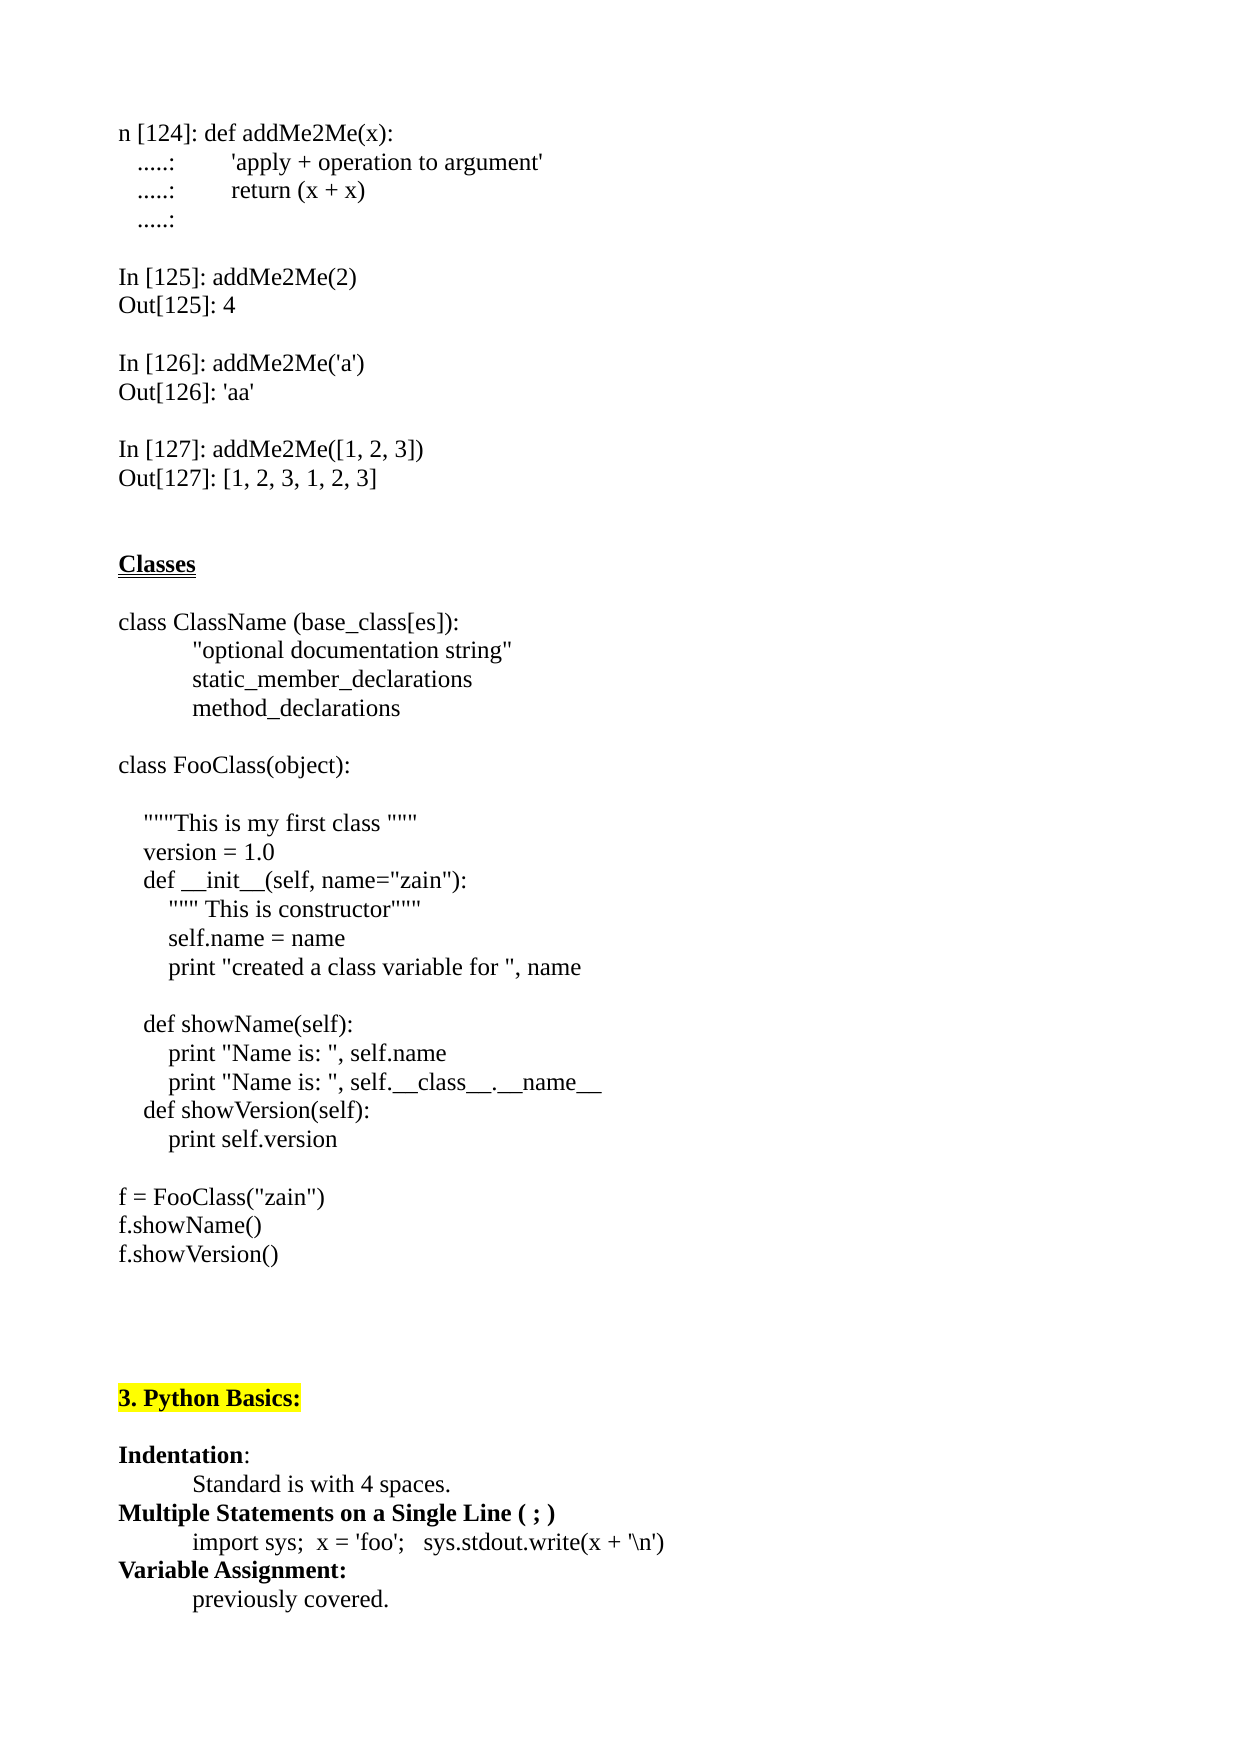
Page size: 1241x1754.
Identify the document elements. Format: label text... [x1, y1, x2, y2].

text def __init__(self, name="zain"): [118, 866, 1122, 894]
text f.showVersion() [118, 1239, 1122, 1268]
text .....: 'apply + operation to argument' [118, 147, 1122, 176]
text Classes [118, 549, 1122, 578]
text Out[126]: 'aa' [118, 377, 1122, 406]
text print self.version [118, 1124, 1122, 1153]
text version = 1.0 [118, 837, 1122, 866]
text f = FooClass("zain") [118, 1182, 1122, 1211]
text In [127]: addMe2Me([1, 2, 3]) [118, 434, 1122, 463]
text """This is my first class """ [118, 808, 1122, 837]
text Variable Assignment: [118, 1556, 1122, 1584]
text print "Name is: ", self.name [118, 1038, 1122, 1067]
text print "Name is: ", self.__class__.__name__ [118, 1067, 1122, 1096]
text Out[127]: [1, 2, 3, 1, 2, 3] [118, 463, 1122, 492]
text class ClassName (base_class[es]): [118, 607, 1122, 636]
text .....: [118, 204, 1122, 233]
text previously covered. [118, 1584, 1122, 1613]
text def showName(self): [118, 1009, 1122, 1038]
text def showVersion(self): [118, 1096, 1122, 1124]
text n [124]: def addMe2Me(x): [118, 118, 1122, 147]
text In [125]: addMe2Me(2) [118, 262, 1122, 291]
text .....: return (x + x) [118, 176, 1122, 204]
text import sys; x = 'foo'; sys.stdout.write(x + '\n') [118, 1527, 1122, 1556]
text static_member_declarations [118, 664, 1122, 693]
text self.name = name [118, 923, 1122, 952]
text 3. Python Basics: [118, 1383, 1122, 1412]
text Standard is with 4 spaces. [118, 1469, 1122, 1498]
text """ This is constructor""" [118, 894, 1122, 923]
text Indentation: [118, 1441, 1122, 1469]
text print "created a class variable for ", name [118, 952, 1122, 981]
text class FooClass(object): [118, 751, 1122, 779]
text Out[125]: 4 [118, 291, 1122, 319]
text "optional documentation string" [118, 636, 1122, 664]
text f.showName() [118, 1211, 1122, 1239]
text method_declarations [118, 693, 1122, 722]
text In [126]: addMe2Me('a') [118, 348, 1122, 377]
text Multiple Statements on a Single Line ( ; ) [118, 1498, 1122, 1527]
